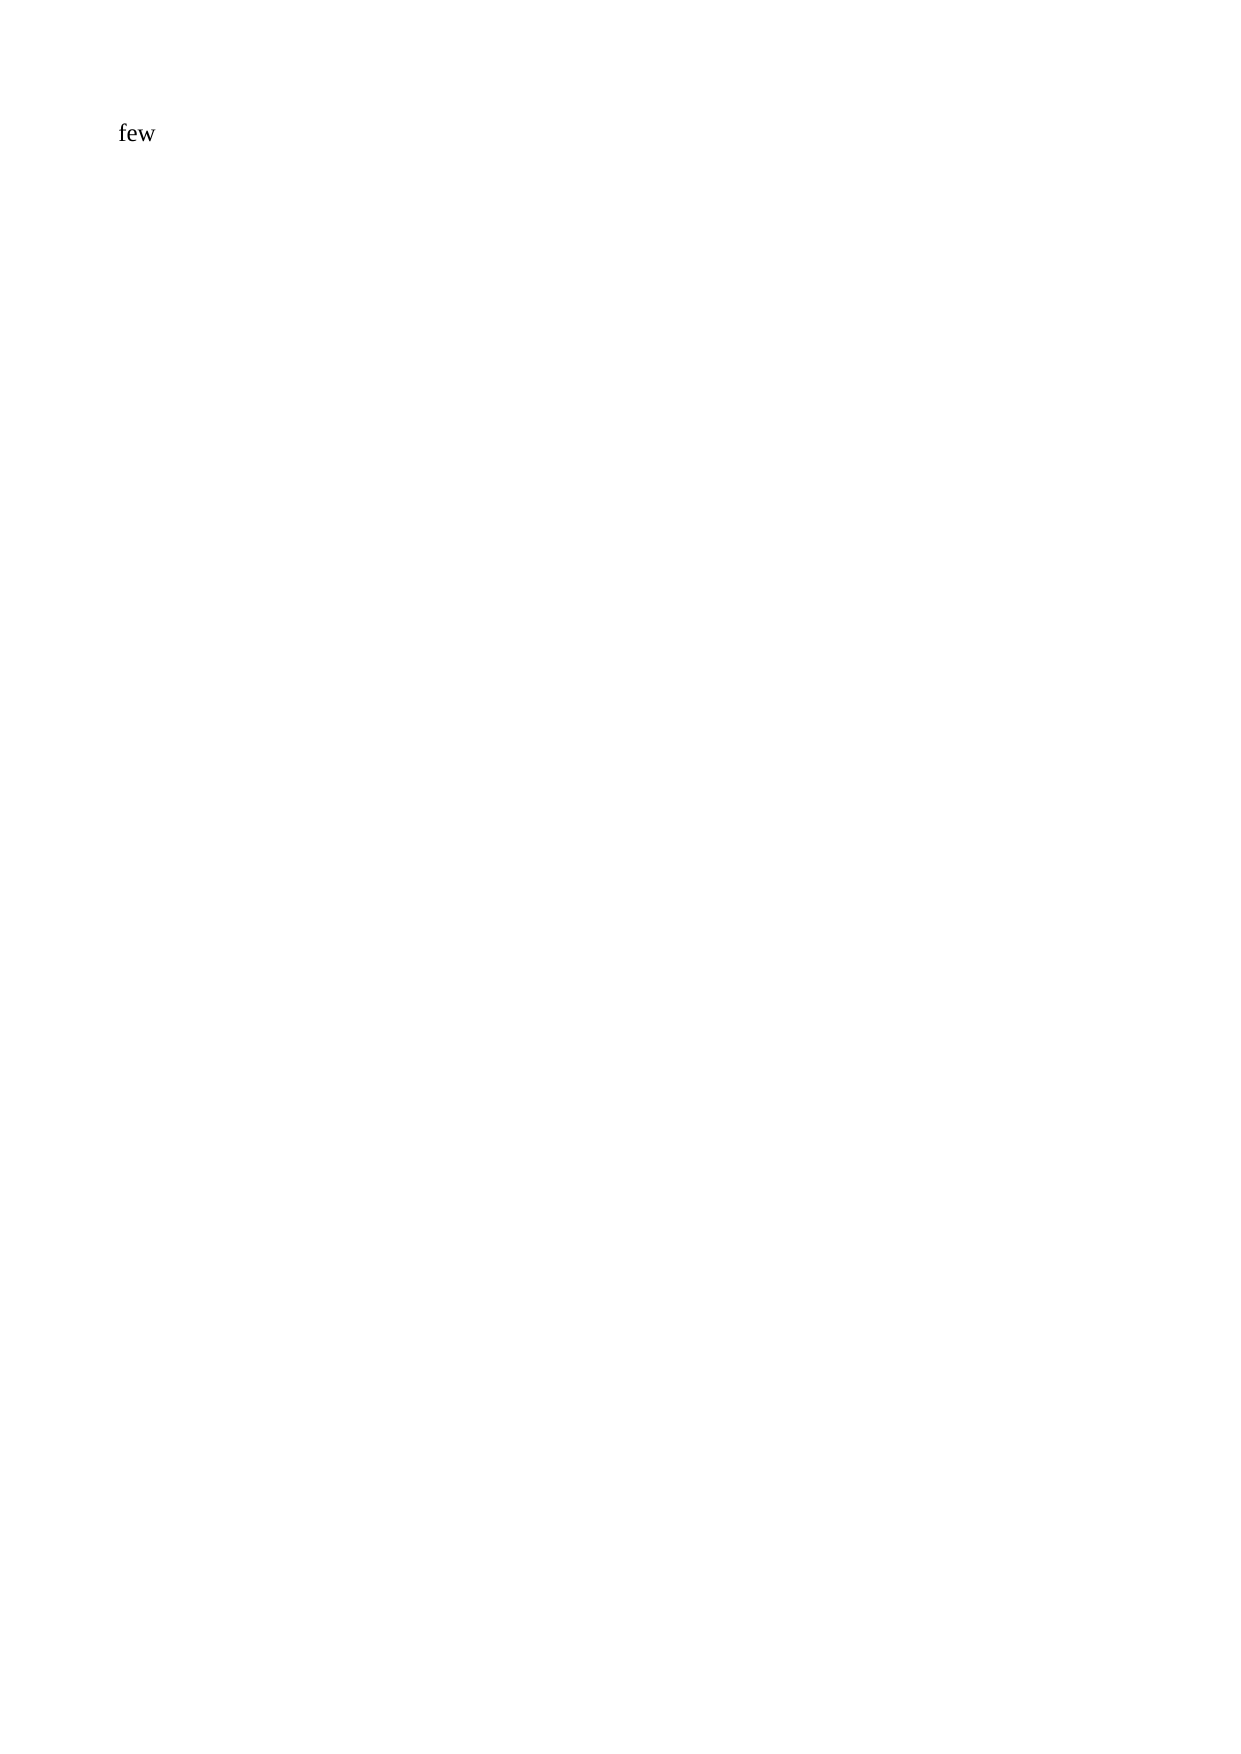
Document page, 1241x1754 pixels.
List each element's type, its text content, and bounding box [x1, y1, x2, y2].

text few [118, 118, 1122, 147]
